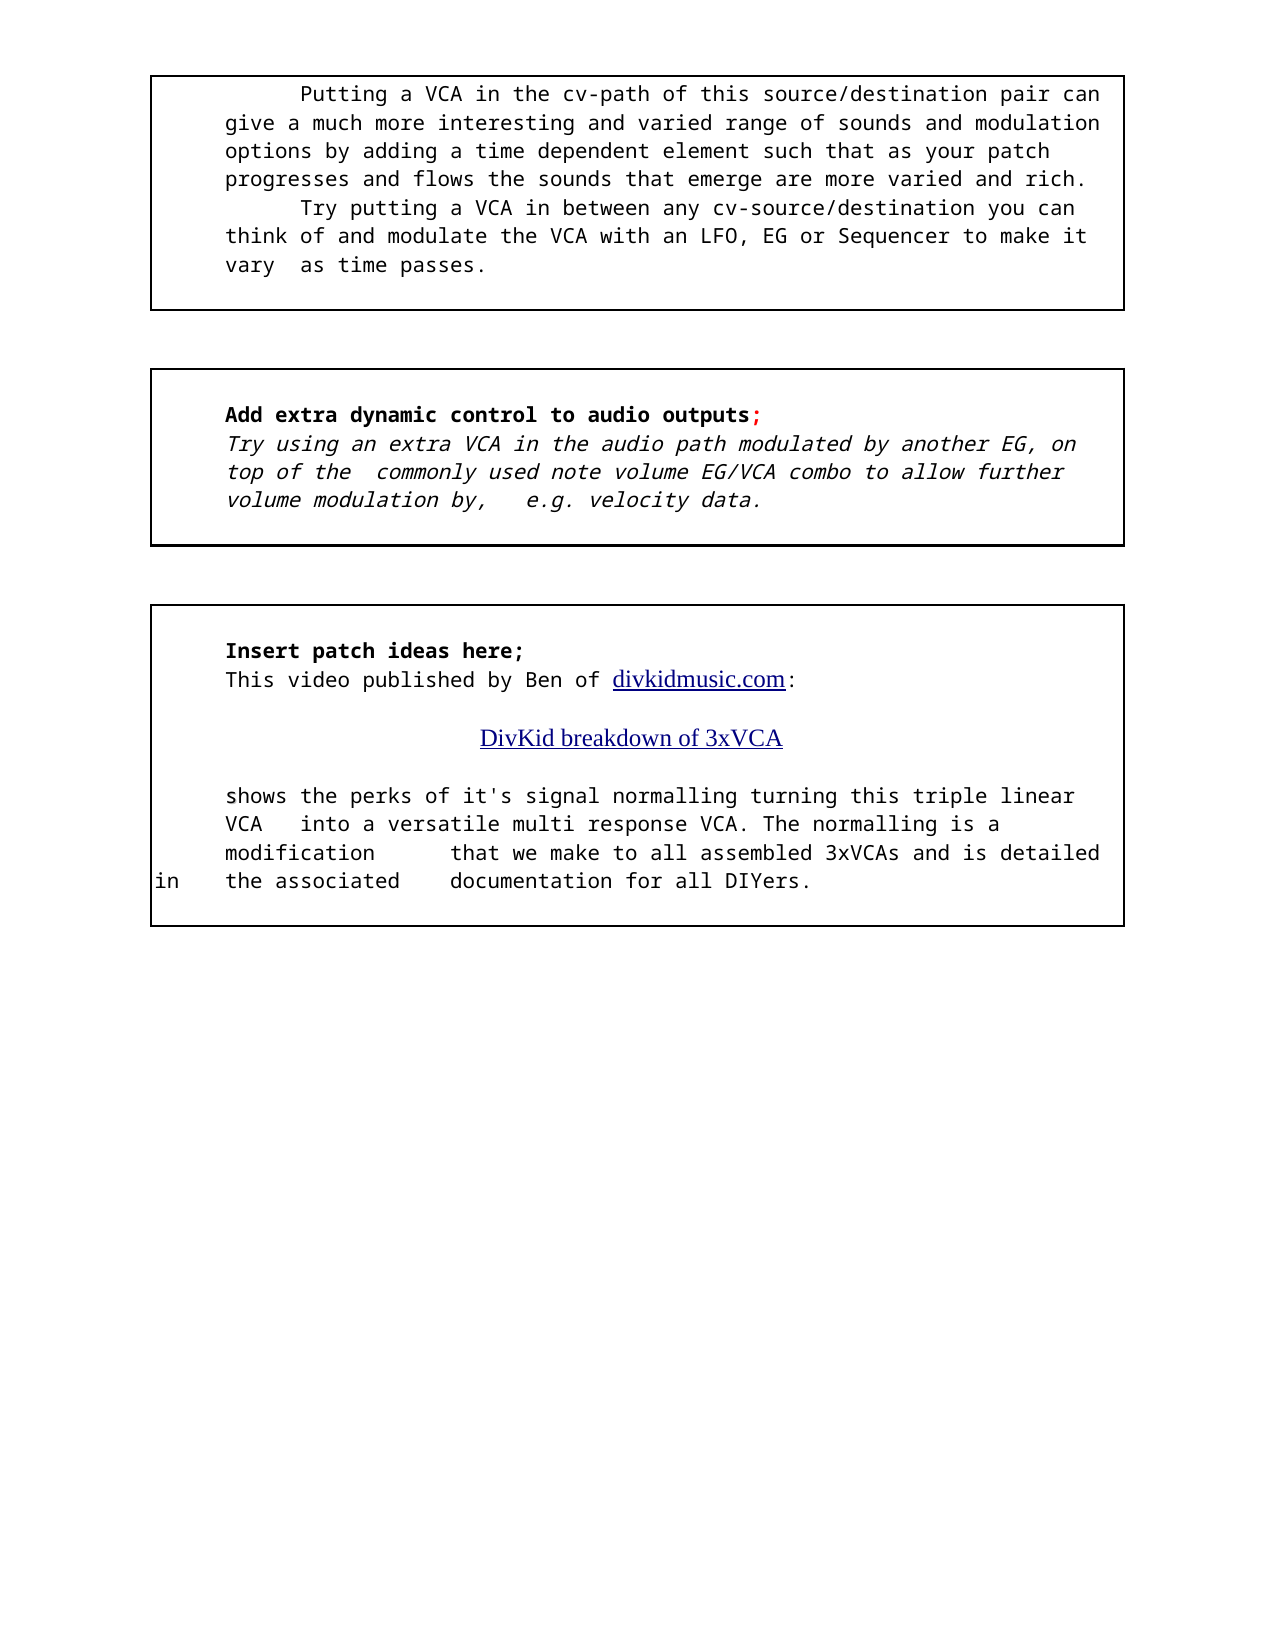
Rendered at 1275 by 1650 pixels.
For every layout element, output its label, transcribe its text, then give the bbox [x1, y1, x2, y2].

text This video published by Ben of divkidmusic.com: [152, 660, 1123, 694]
text Putting a VCA in the cv-path of this source/destination pair can give a much more interesting and varied range of sounds and modulation options by adding a time dependent element such that as your patch progresses and flows the sounds that emerge are more varied and rich. [152, 77, 1123, 189]
text Try putting a VCA in between any cv-source/destination you can think of and modulate the VCA with an LFO, EG or Sequencer to make it vary as time passes. [152, 189, 1123, 278]
text Add extra dynamic control to audio outputs; [152, 396, 1123, 424]
text DivKid breakdown of 3xVCA [152, 719, 1123, 752]
text Insert patch ideas here; [152, 632, 1123, 660]
text Try using an extra VCA in the audio path modulated by another EG, on top of the commonly used note volume EG/VCA combo to allow further volume modulation by, e.g. velocity data. [152, 424, 1123, 514]
text shows the perks of it's signal normalling turning this triple linear VCA into a versatile multi response VCA. The normalling is a modification that we make to all assembled 3xVCAs and is detailed in the associated documentation for all DIYers. [152, 777, 1123, 894]
